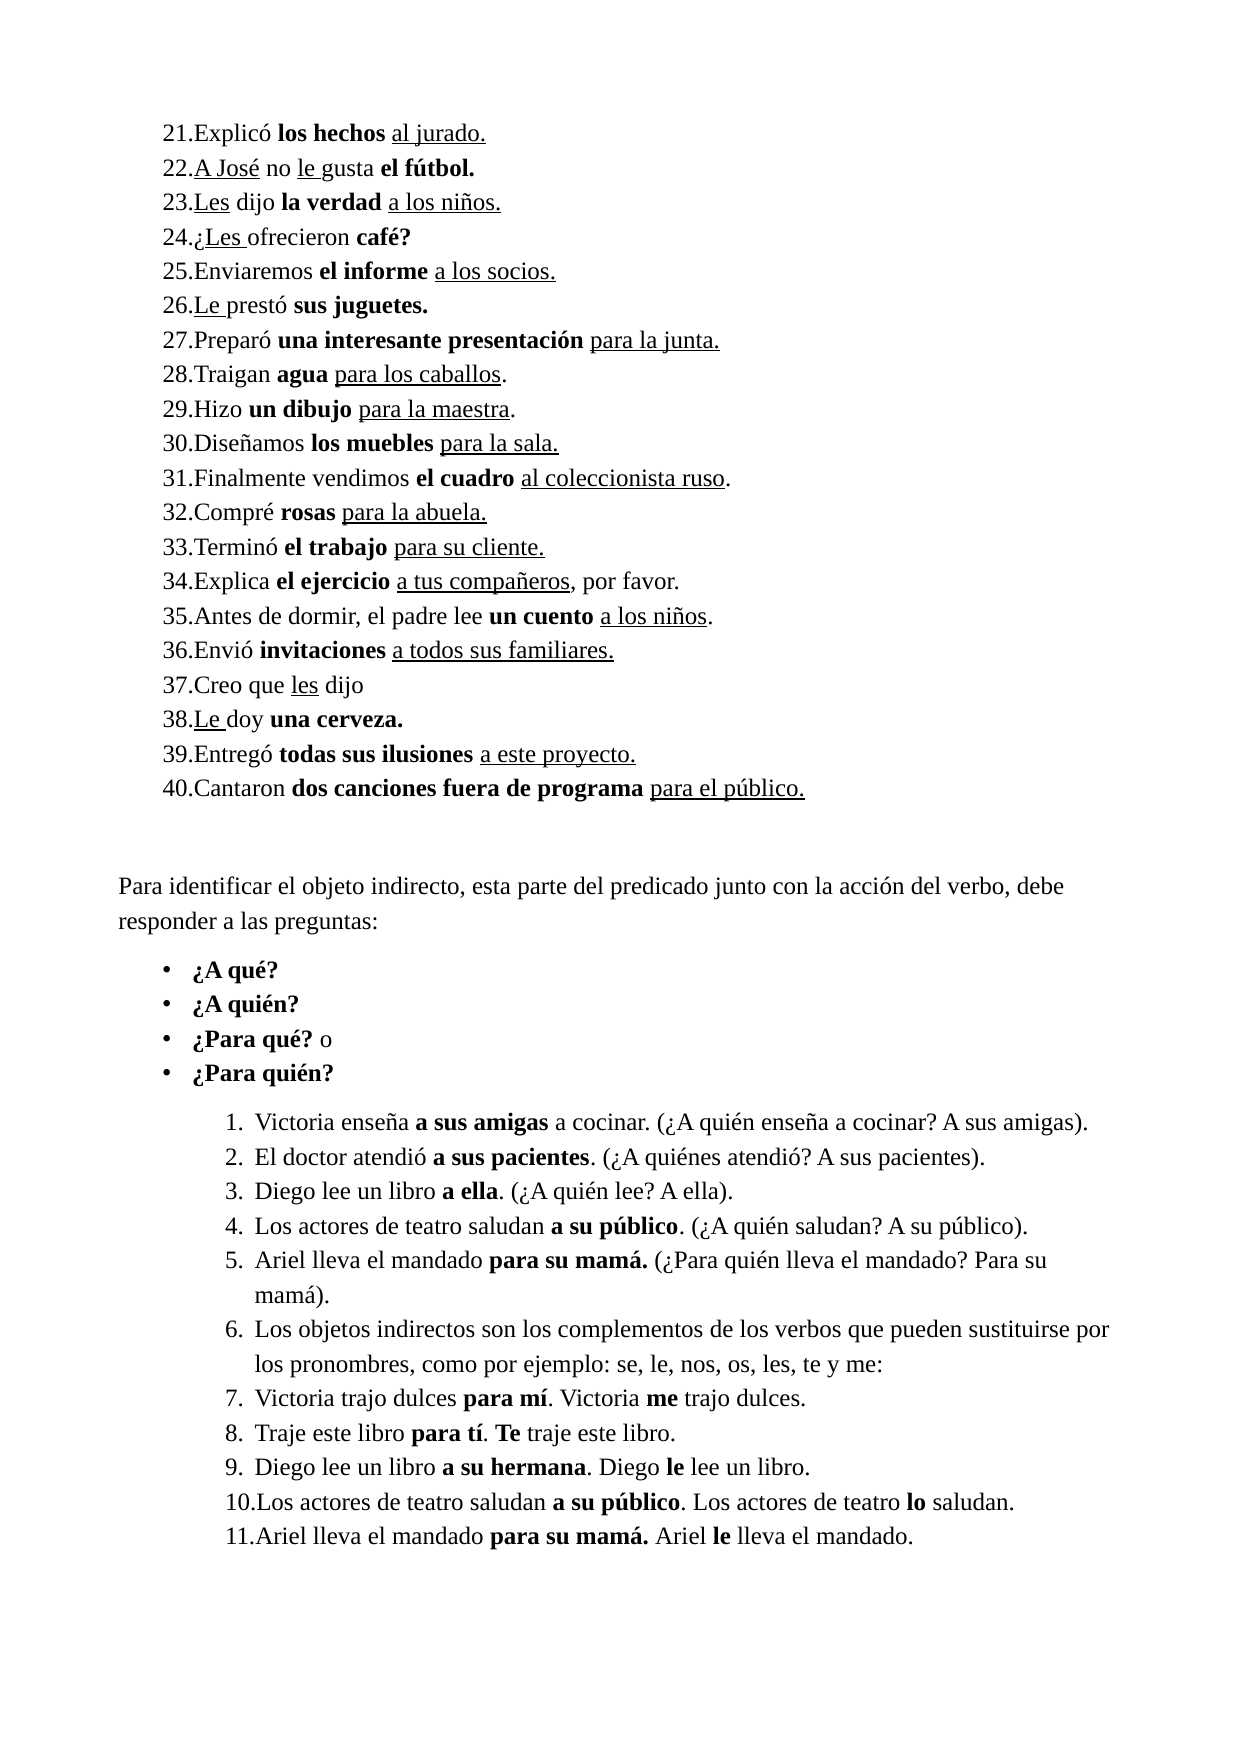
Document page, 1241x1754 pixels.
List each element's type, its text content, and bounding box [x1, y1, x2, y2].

list Los objetos indirectos son los complementos de los verbos que pueden sustituirse por los pronombres, como por ejemplo: se, le, nos, os, les, te y me: [225, 1314, 1122, 1377]
list Ariel lleva el mandado para su mamá. (¿Para quién lleva el mandado? Para su mamá). [225, 1245, 1122, 1308]
list Cantaron dos canciones fuera de programa para el público. [162, 773, 1122, 802]
list Le prestó sus juguetes. [162, 291, 1122, 319]
text Para identificar el objeto indirecto, esta parte del predicado junto con la acción del verbo, debe responder a las preguntas: [118, 871, 1122, 934]
list Ariel lleva el mandado para su mamá. Ariel le lleva el mandado. [225, 1521, 1122, 1550]
list Traje este libro para tí. Te traje este libro. [225, 1418, 1122, 1446]
list Les dijo la verdad a los niños. [162, 187, 1122, 216]
list Enviaremos el informe a los socios. [162, 256, 1122, 285]
list Los actores de teatro saludan a su público. (¿A quién saludan? A su público). [225, 1211, 1122, 1239]
list Creo que les dijo [162, 670, 1122, 698]
list Compré rosas para la abuela. [162, 497, 1122, 526]
list Diego lee un libro a su hermana. Diego le lee un libro. [225, 1452, 1122, 1481]
list Entregó todas sus ilusiones a este proyecto. [162, 739, 1122, 767]
list Victoria trajo dulces para mí. Victoria me trajo dulces. [225, 1383, 1122, 1412]
list Le doy una cerveza. [162, 704, 1122, 733]
list Diego lee un libro a ella. (¿A quién lee? A ella). [225, 1176, 1122, 1205]
list Victoria enseña a sus amigas a cocinar. (¿A quién enseña a cocinar? A sus amigas). [225, 1107, 1122, 1136]
list El doctor atendió a sus pacientes. (¿A quiénes atendió? A sus pacientes). [225, 1142, 1122, 1171]
list ¿Para qué? o [162, 1024, 1122, 1053]
list Finalmente vendimos el cuadro al coleccionista ruso. [162, 463, 1122, 492]
list ¿Les ofrecieron café? [162, 222, 1122, 250]
list ¿Para quién? [162, 1058, 1122, 1087]
list Preparó una interesante presentación para la junta. [162, 325, 1122, 354]
list Los actores de teatro saludan a su público. Los actores de teatro lo saludan. [225, 1487, 1122, 1515]
list Explicó los hechos al jurado. [162, 118, 1122, 147]
list Antes de dormir, el padre lee un cuento a los niños. [162, 601, 1122, 629]
list Explica el ejercicio a tus compañeros, por favor. [162, 566, 1122, 595]
list Traigan agua para los caballos. [162, 359, 1122, 388]
list Terminó el trabajo para su cliente. [162, 532, 1122, 561]
list Hizo un dibujo para la maestra. [162, 394, 1122, 423]
list ¿A quién? [162, 989, 1122, 1018]
list ¿A qué? [162, 955, 1122, 984]
list Diseñamos los muebles para la sala. [162, 428, 1122, 457]
list A José no le gusta el fútbol. [162, 153, 1122, 181]
list Envió invitaciones a todos sus familiares. [162, 635, 1122, 664]
